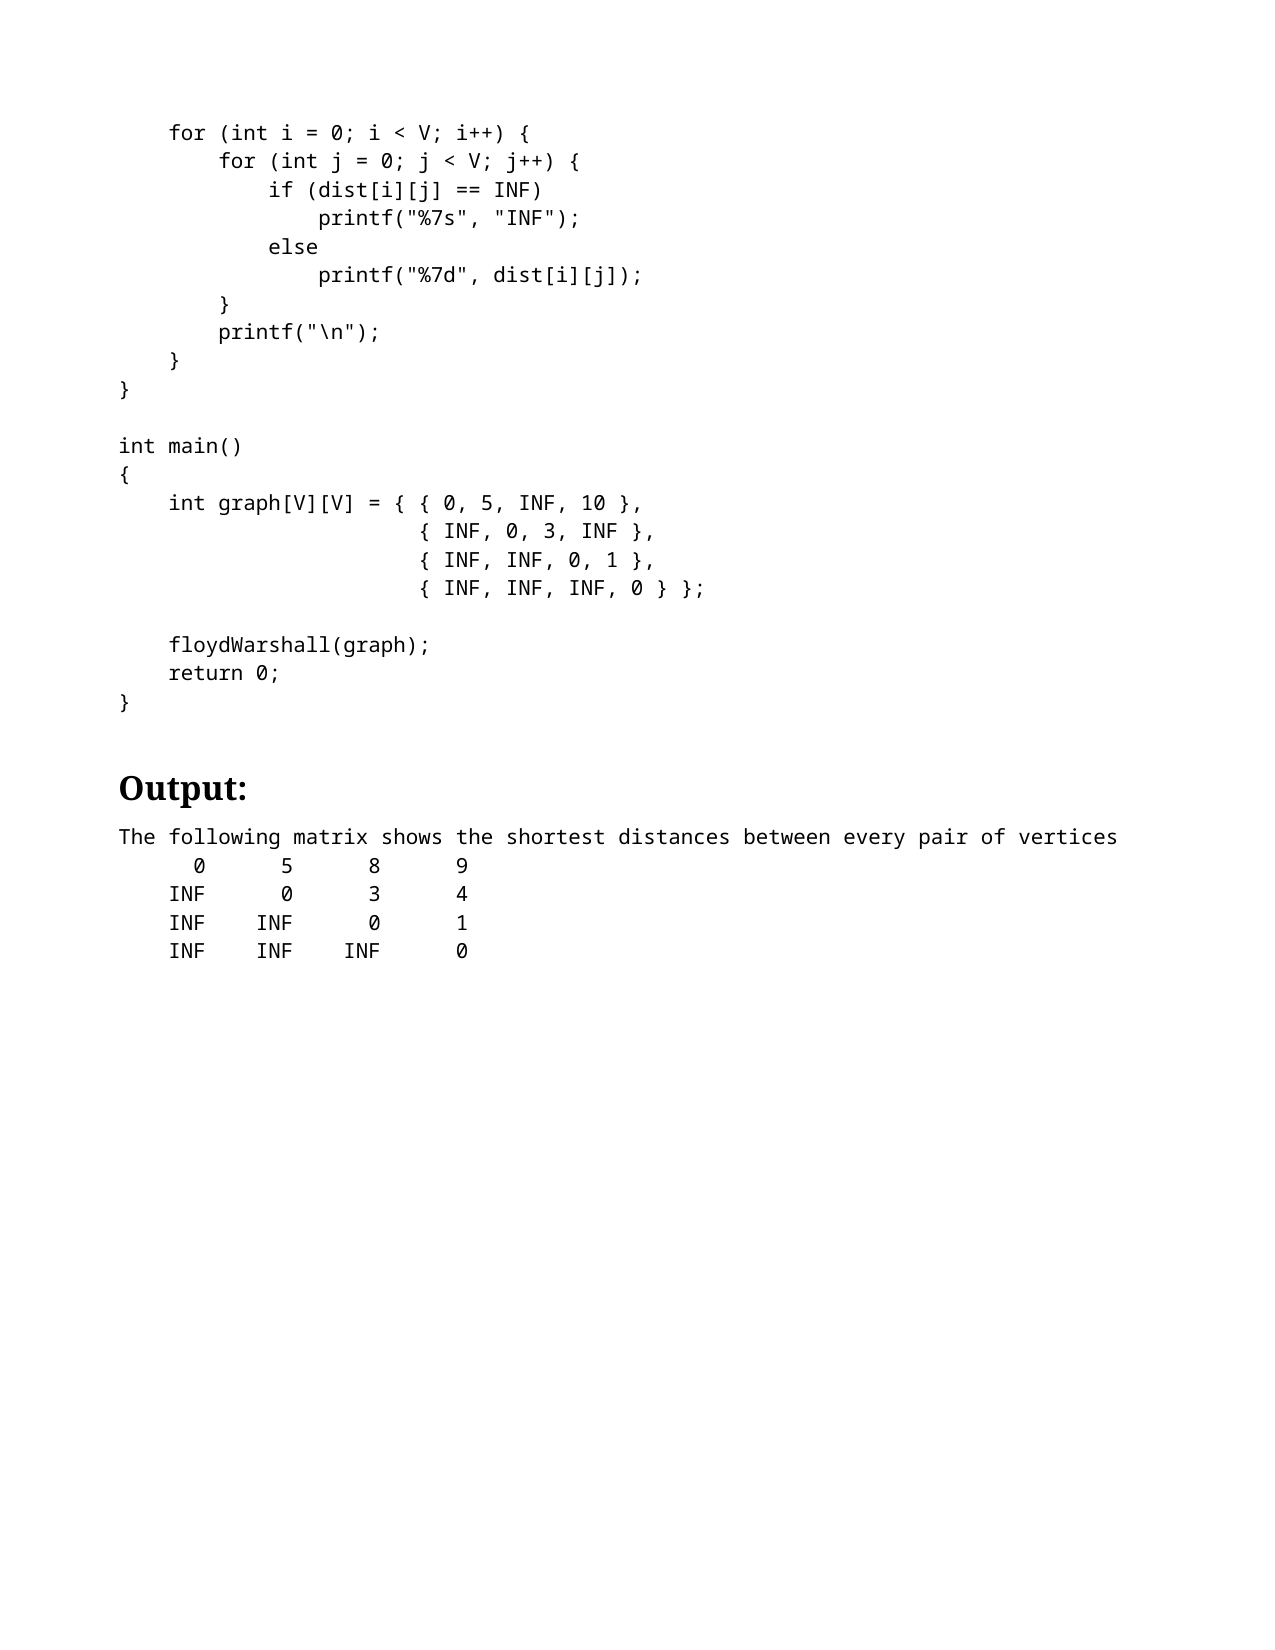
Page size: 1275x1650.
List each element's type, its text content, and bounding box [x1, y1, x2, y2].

text printf("\n"); [118, 317, 1157, 346]
text printf("%7d", dist[i][j]); [118, 260, 1157, 289]
text } [118, 374, 1157, 402]
text floydWarshall(graph); [118, 630, 1157, 658]
text The following matrix shows the shortest distances between every pair of vertices [118, 822, 1157, 851]
text { INF, INF, INF, 0 } }; [118, 573, 1157, 602]
text INF 0 3 4 [118, 879, 1157, 908]
text return 0; [118, 658, 1157, 687]
text } [118, 289, 1157, 317]
text } [118, 687, 1157, 715]
text 0 5 8 9 [118, 851, 1157, 879]
text { [118, 459, 1157, 488]
text else [118, 232, 1157, 260]
text INF INF INF 0 [118, 936, 1157, 965]
text for (int j = 0; j < V; j++) { [118, 147, 1157, 175]
subtitle Output: [118, 764, 1157, 810]
text printf("%7s", "INF"); [118, 203, 1157, 232]
text { INF, INF, 0, 1 }, [118, 545, 1157, 573]
text for (int i = 0; i < V; i++) { [118, 118, 1157, 147]
text if (dist[i][j] == INF) [118, 175, 1157, 203]
text } [118, 346, 1157, 374]
text int graph[V][V] = { { 0, 5, INF, 10 }, [118, 488, 1157, 516]
text int main() [118, 431, 1157, 459]
text { INF, 0, 3, INF }, [118, 516, 1157, 545]
text INF INF 0 1 [118, 908, 1157, 936]
